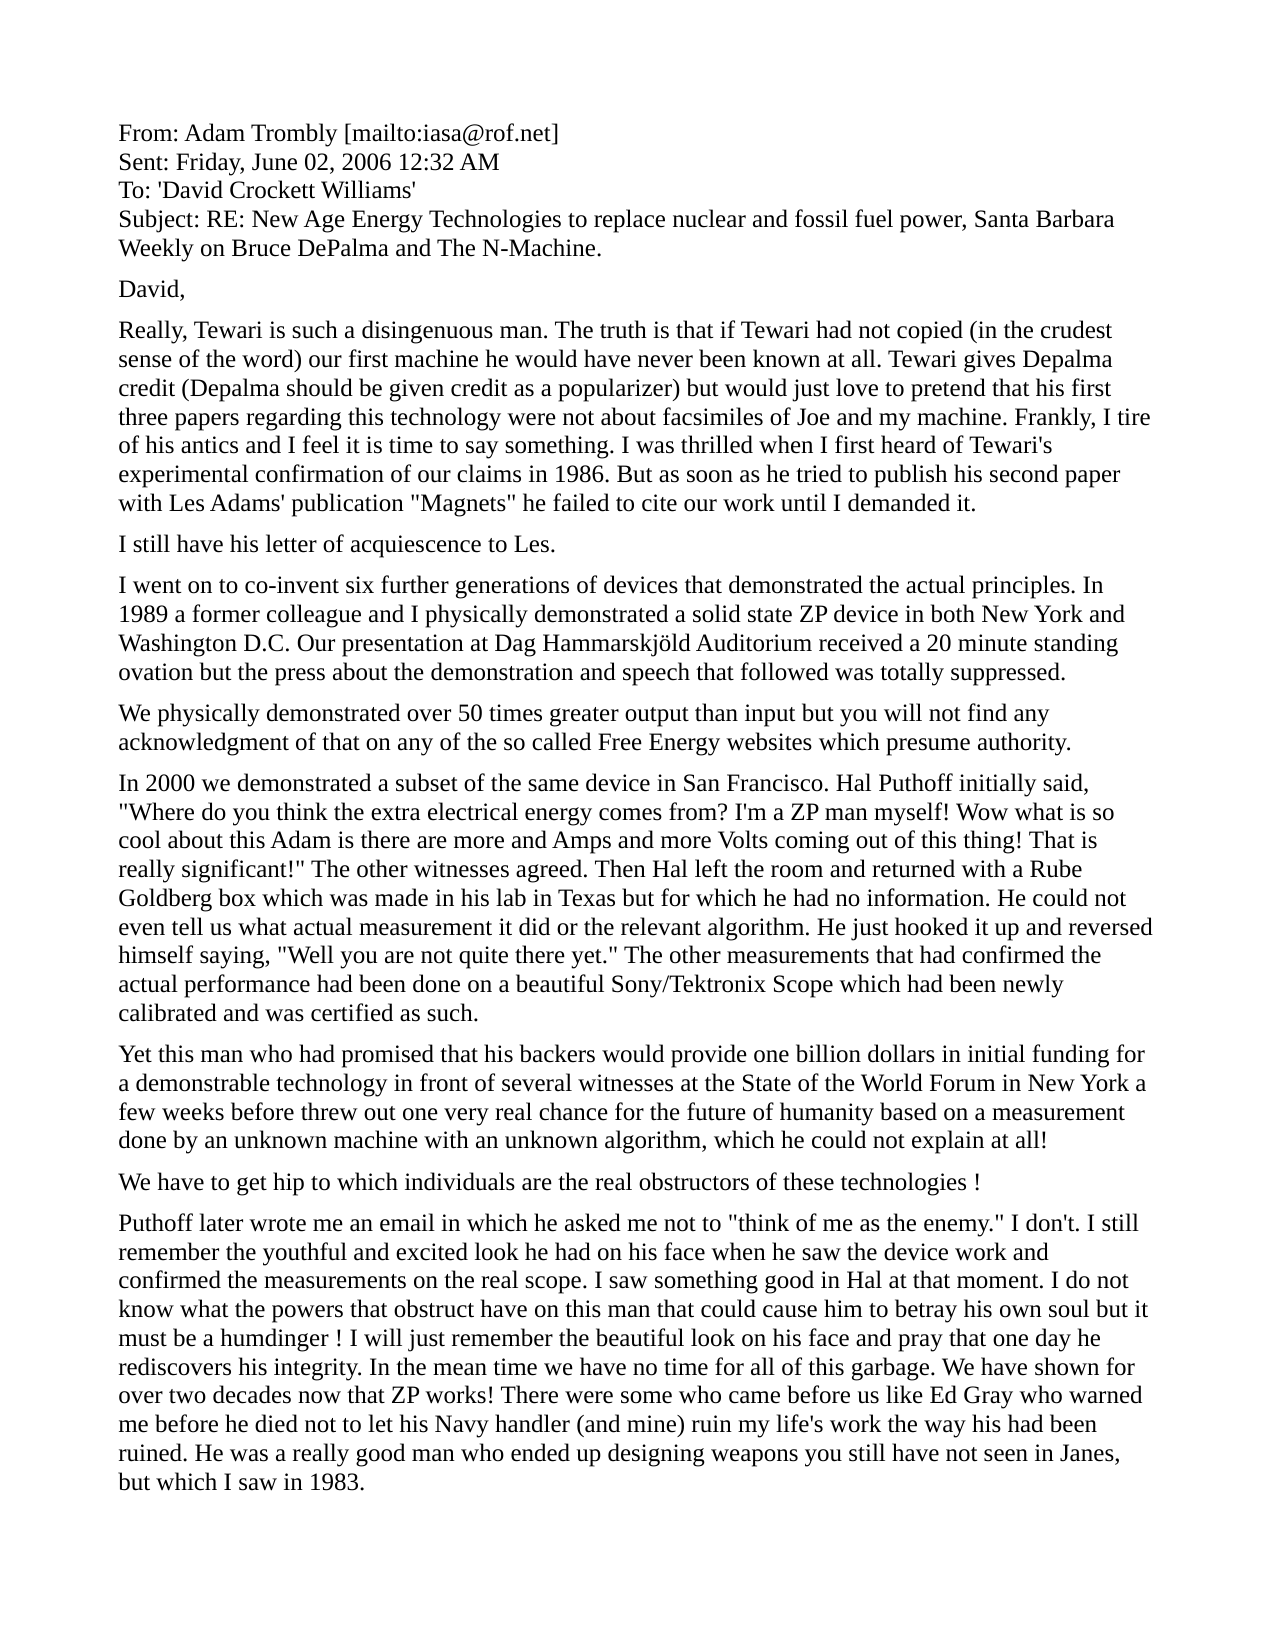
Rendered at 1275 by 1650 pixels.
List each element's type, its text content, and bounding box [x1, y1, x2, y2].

text In 2000 we demonstrated a subset of the same device in San Francisco. Hal Puthoff initially said, "Where do you think the extra electrical energy comes from? I'm a ZP man myself! Wow what is so cool about this Adam is there are more and Amps and more Volts coming out of this thing! That is really significant!" The other witnesses agreed. Then Hal left the room and returned with a Rube Goldberg box which was made in his lab in Texas but for which he had no information. He could not even tell us what actual measurement it did or the relevant algorithm. He just hooked it up and reversed himself saying, "Well you are not quite there yet." The other measurements that had confirmed the actual performance had been done on a beautiful Sony/Tektronix Scope which had been newly calibrated and was certified as such. [118, 768, 1157, 1027]
text David, [118, 274, 1157, 303]
text Yet this man who had promised that his backers would provide one billion dollars in initial funding for a demonstrable technology in front of several witnesses at the State of the World Forum in New York a few weeks before threw out one very real chance for the future of humanity based on a measurement done by an unknown machine with an unknown algorithm, which he could not explain at all! [118, 1039, 1157, 1154]
text From: Adam Trombly [mailto:iasa@rof.net] Sent: Friday, June 02, 2006 12:32 AM To: 'David Crockett Williams' Subject: RE: New Age Energy Technologies to replace nuclear and fossil fuel power, Santa Barbara Weekly on Bruce DePalma and The N-Machine. [118, 118, 1157, 262]
text We have to get hip to which individuals are the real obstructors of these technologies ! [118, 1167, 1157, 1196]
text I went on to co-invent six further generations of devices that demonstrated the actual principles. In 1989 a former colleague and I physically demonstrated a solid state ZP device in both New York and Washington D.C. Our presentation at Dag Hammarskjöld Auditorium received a 20 minute standing ovation but the press about the demonstration and speech that followed was totally suppressed. [118, 571, 1157, 686]
text We physically demonstrated over 50 times greater output than input but you will not find any acknowledgment of that on any of the so called Free Energy websites which presume authority. [118, 698, 1157, 756]
text I still have his letter of acquiescence to Les. [118, 529, 1157, 558]
text Puthoff later wrote me an email in which he asked me not to "think of me as the enemy." I don't. I still remember the youthful and excited look he had on his face when he saw the device work and confirmed the measurements on the real scope. I saw something good in Hal at that moment. I do not know what the powers that obstruct have on this man that could cause him to betray his own soul but it must be a humdinger ! I will just remember the beautiful look on his face and pray that one day he rediscovers his integrity. In the mean time we have no time for all of this garbage. We have shown for over two decades now that ZP works! There were some who came before us like Ed Gray who warned me before he died not to let his Navy handler (and mine) ruin my life's work the way his had been ruined. He was a really good man who ended up designing weapons you still have not seen in Janes, but which I saw in 1983. [118, 1208, 1157, 1496]
text Really, Tewari is such a disingenuous man. The truth is that if Tewari had not copied (in the crudest sense of the word) our first machine he would have never been known at all. Tewari gives Depalma credit (Depalma should be given credit as a popularizer) but would just love to pretend that his first three papers regarding this technology were not about facsimiles of Joe and my machine. Frankly, I tire of his antics and I feel it is time to say something. I was thrilled when I first heard of Tewari's experimental confirmation of our claims in 1986. But as soon as he tried to publish his second paper with Les Adams' publication "Magnets" he failed to cite our work until I demanded it. [118, 316, 1157, 517]
